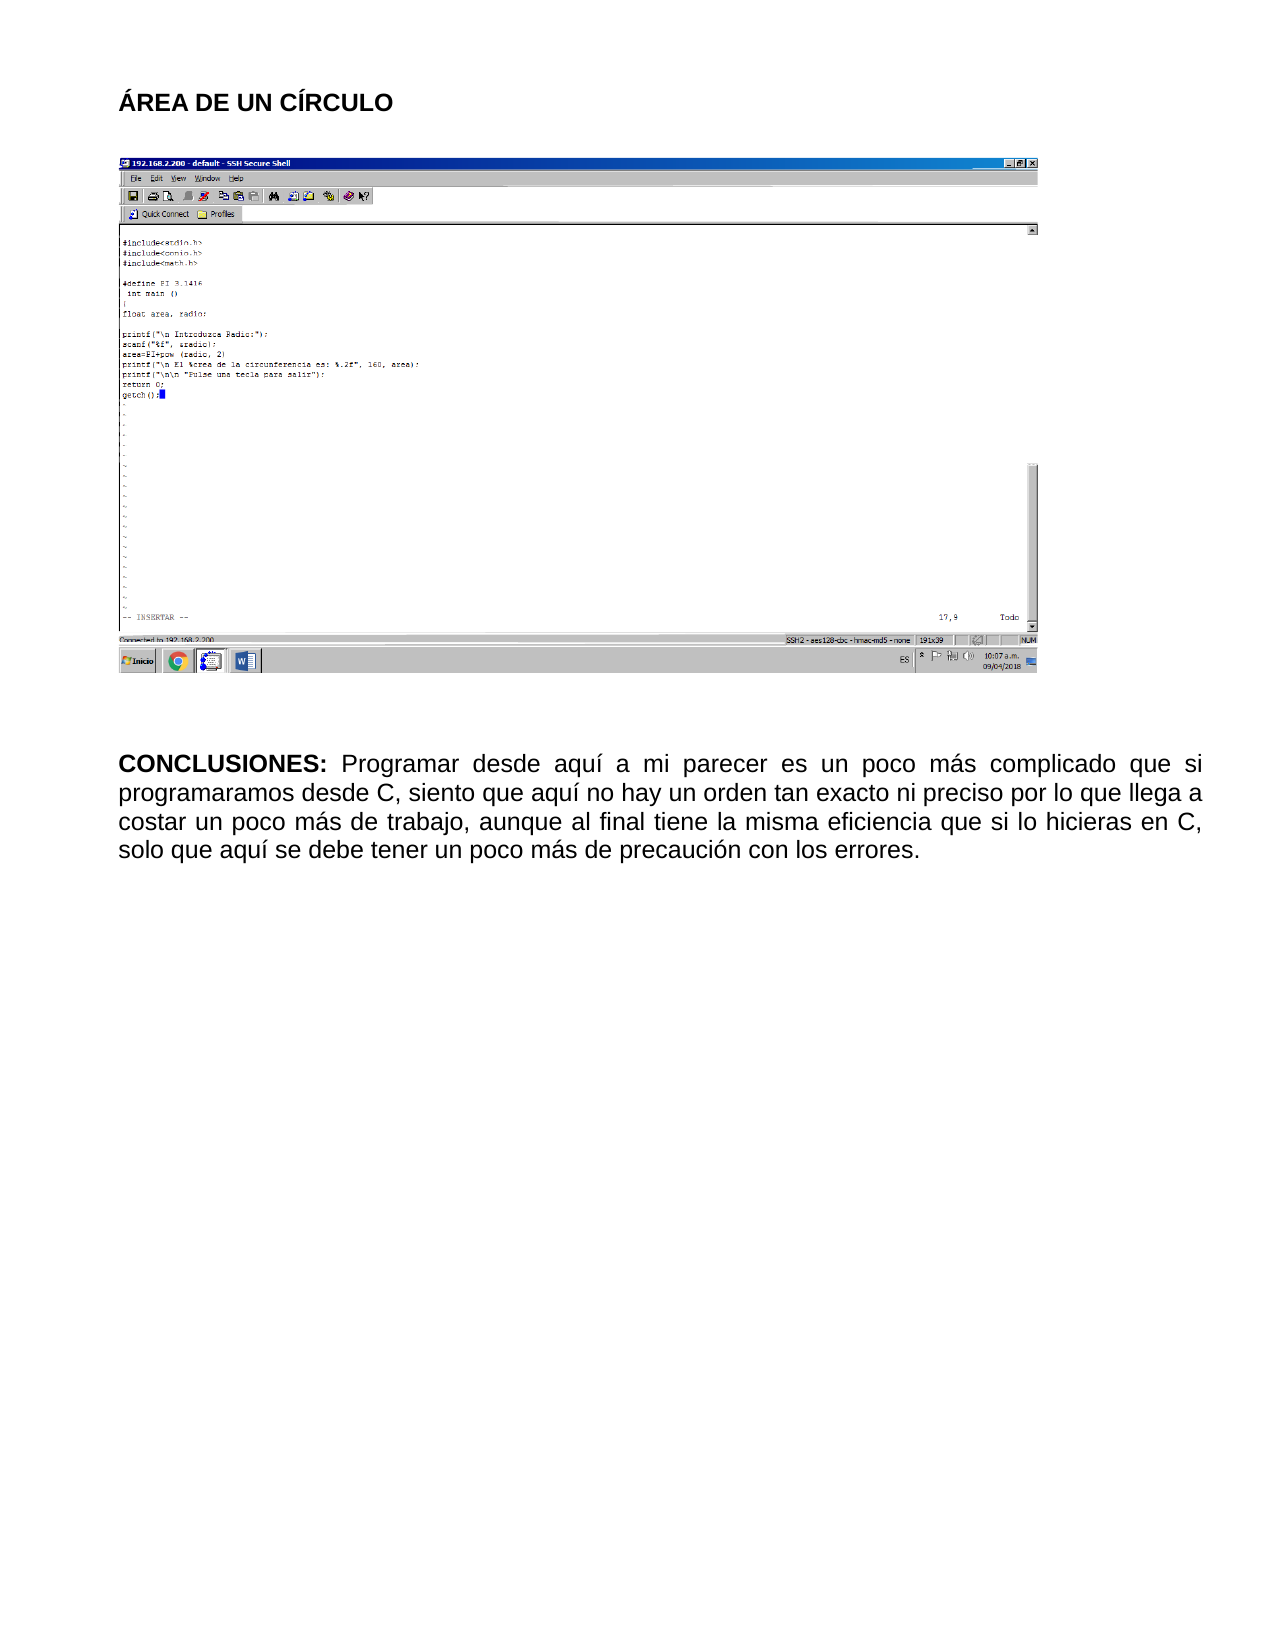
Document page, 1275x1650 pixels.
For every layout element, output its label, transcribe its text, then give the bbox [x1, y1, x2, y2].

text CONCLUSIONES: Programar desde aquí a mi parecer es un poco más complicado que si programaramos desde C, siento que aquí no hay un orden tan exacto ni preciso por lo que llega a costar un poco más de trabajo, aunque al final tiene la misma eficiencia que si lo hicieras en C, solo que aquí se debe tener un poco más de precaución con los errores. [118, 749, 1205, 864]
text ÁREA DE UN CÍRCULO [118, 88, 1205, 117]
